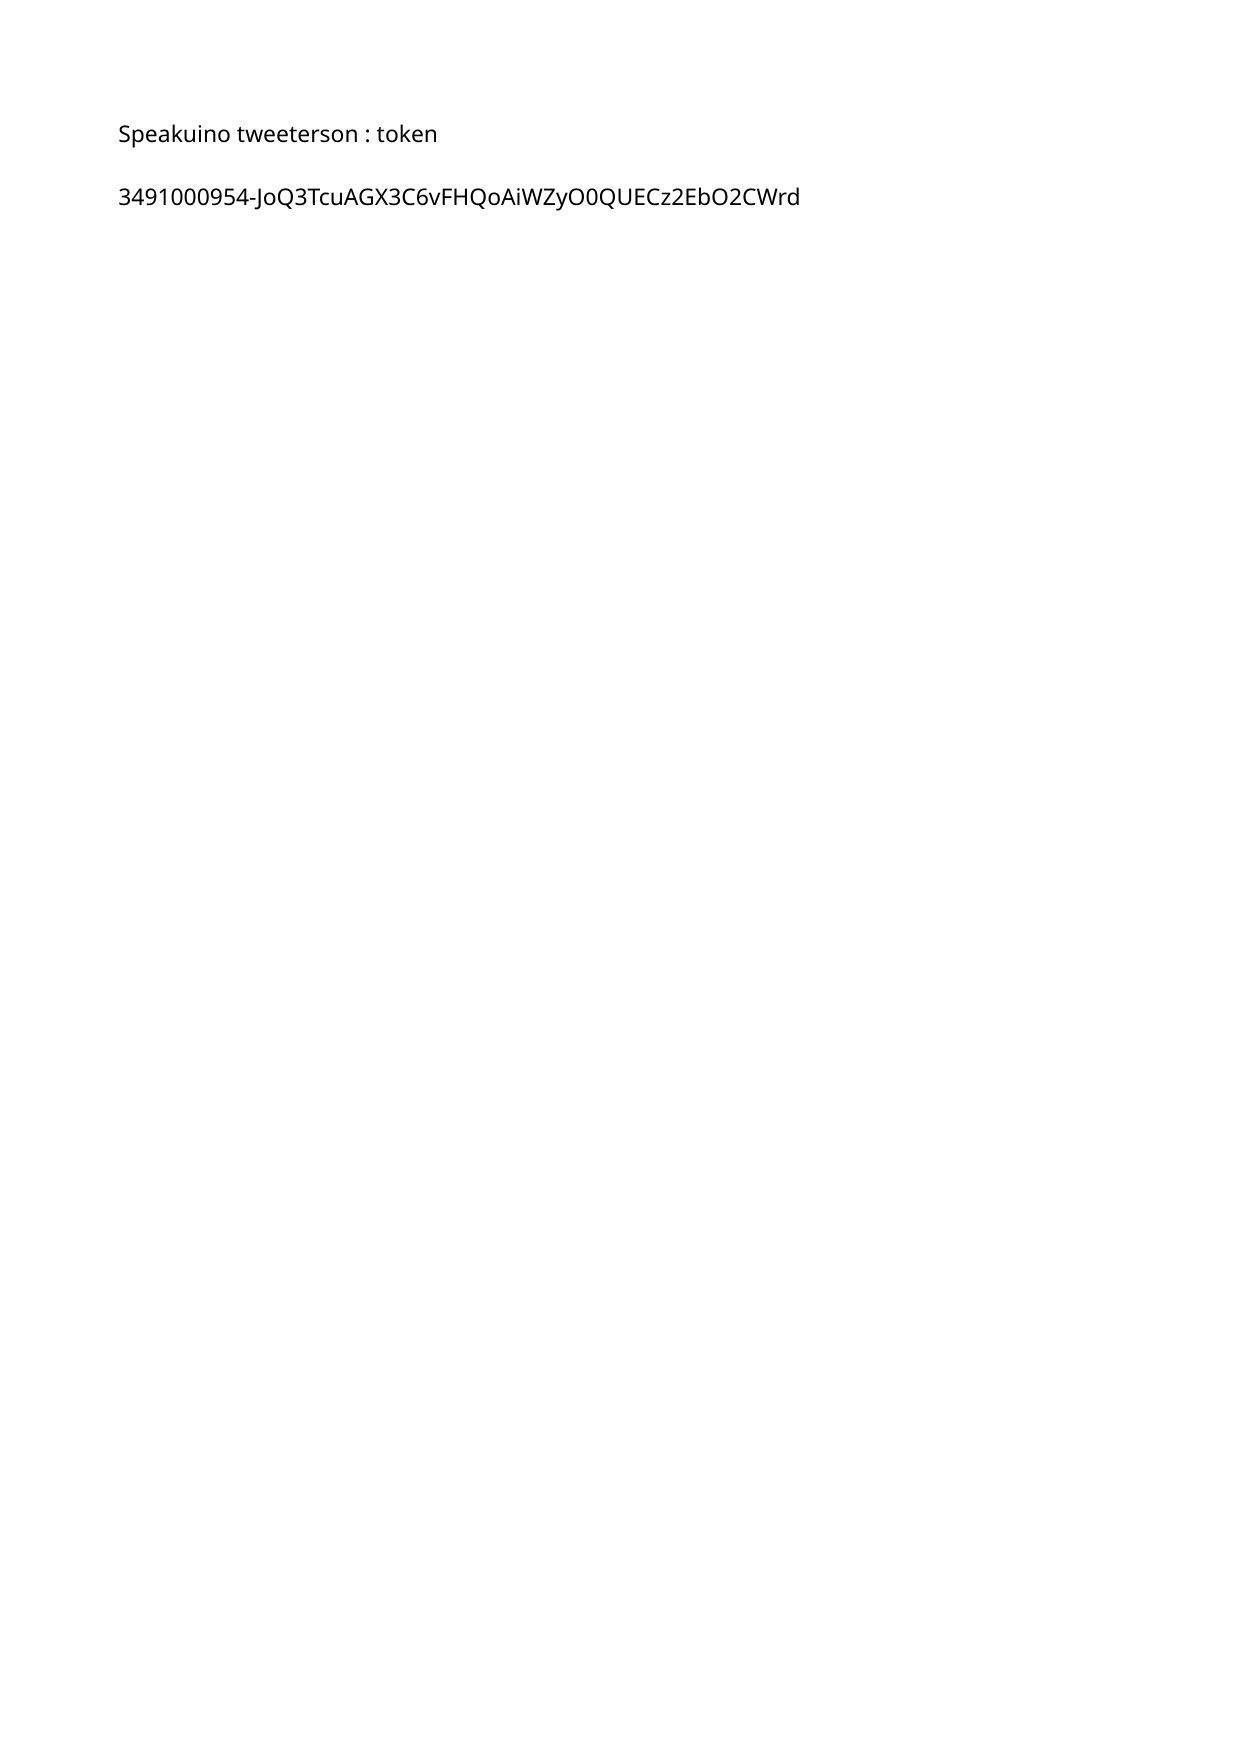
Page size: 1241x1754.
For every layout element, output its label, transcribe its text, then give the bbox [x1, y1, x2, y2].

text Speakuino tweeterson : token [118, 118, 1122, 149]
text 3491000954-JoQ3TcuAGX3C6vFHQoAiWZyO0QUECz2EbO2CWrd [118, 181, 1122, 212]
